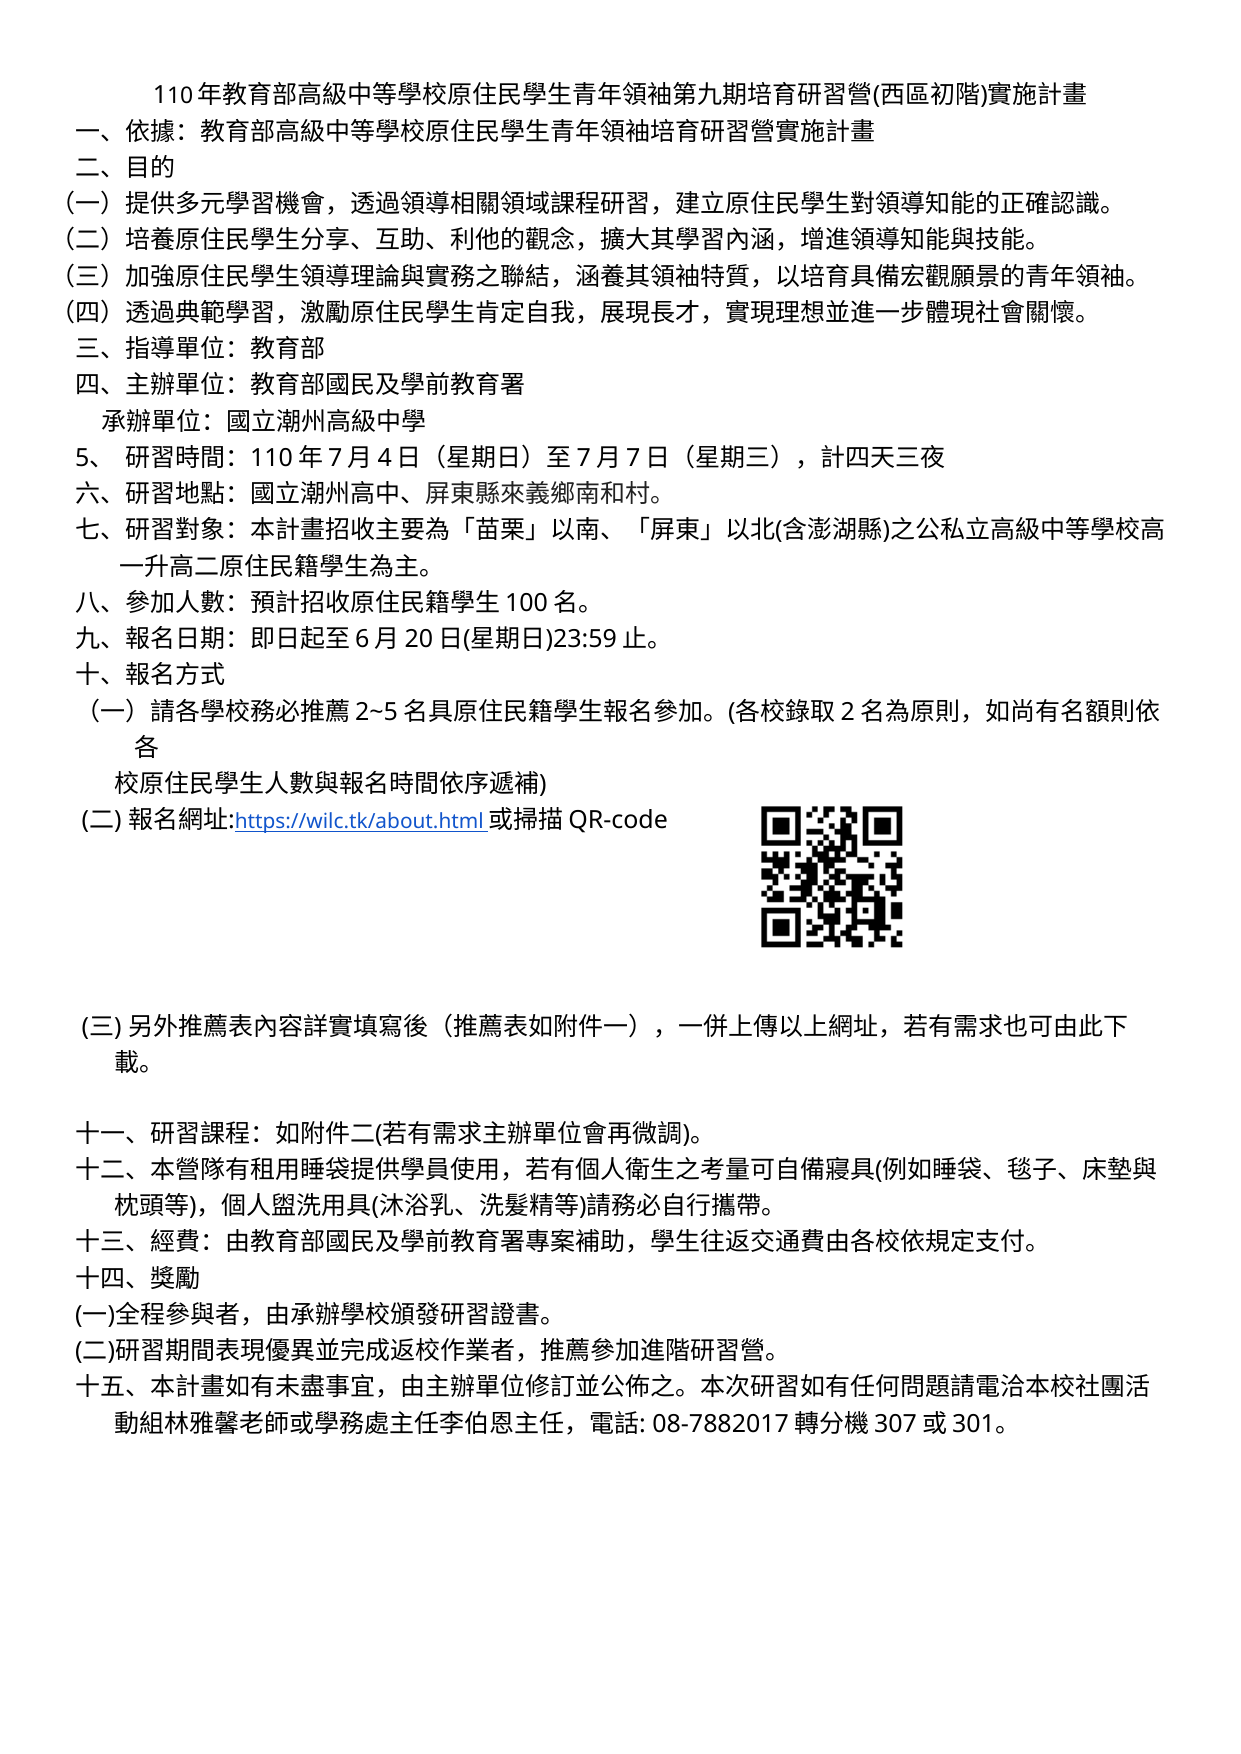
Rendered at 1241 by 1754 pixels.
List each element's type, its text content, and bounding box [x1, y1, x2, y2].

text 三、指導單位：教育部 [75, 329, 1165, 365]
text 八、參加人數：預計招收原住民籍學生100名。 [75, 582, 1165, 619]
text (三) 另外推薦表內容詳實填寫後（推薦表如附件一），一併上傳以上網址，若有需求也可由此下 [75, 1007, 1165, 1043]
text （二）培養原住民學生分享、互助、利他的觀念，擴大其學習內涵，增進領導知能與技能。 [50, 220, 1165, 256]
text 十五、本計畫如有未盡事宜，由主辦單位修訂並公佈之。本次研習如有任何問題請電洽本校社團活 [75, 1367, 1165, 1403]
text 校原住民學生人數與報名時間依序遞補) [75, 764, 1165, 800]
text （四）透過典範學習，激勵原住民學生肯定自我，展現長才，實現理想並進一步體現社會關懷。 [50, 292, 1165, 329]
text 十一、研習課程：如附件二(若有需求主辦單位會再微調)。 [75, 1113, 1165, 1149]
list 研習時間：110年7月4日（星期日）至7月7日（星期三），計四天三夜 [75, 437, 1165, 474]
text [925, 800, 1165, 836]
text 二、目的 [75, 147, 1165, 184]
text (二) 報名網址:https://wilc.tk/about.html或掃描QR-code [75, 800, 739, 836]
text 十三、經費：由教育部國民及學前教育署專案補助，學生往返交通費由各校依規定支付。 [75, 1222, 1165, 1258]
picture [739, 784, 925, 970]
text 四、主辦單位：教育部國民及學前教育署 承辦單位：國立潮州高級中學 [75, 365, 1165, 437]
text 六、研習地點：國立潮州高中、屏東縣來義鄉南和村。 [75, 474, 1165, 510]
text 七、研習對象：本計畫招收主要為「苗栗」以南、「屏東」以北(含澎湖縣)之公私立高級中等學校高一升高二原住民籍學生為主。 [75, 510, 1165, 582]
text 載。 [75, 1043, 1165, 1079]
text （三）加強原住民學生領導理論與實務之聯結，涵養其領袖特質，以培育具備宏觀願景的青年領袖。 [50, 256, 1165, 292]
text 十二、本營隊有租用睡袋提供學員使用，若有個人衛生之考量可自備寢具(例如睡袋、毯子、床墊與 [75, 1149, 1165, 1186]
text 一、依據：教育部高級中等學校原住民學生青年領袖培育研習營實施計畫 [75, 111, 1165, 147]
text (二)研習期間表現優異並完成返校作業者，推薦參加進階研習營。 [75, 1331, 1165, 1367]
text （一）請各學校務必推薦2~5名具原住民籍學生報名參加。(各校錄取2名為原則，如尚有名額則依各 [75, 691, 1165, 764]
text (一)全程參與者，由承辦學校頒發研習證書。 [75, 1294, 1165, 1331]
text （一）提供多元學習機會，透過領導相關領域課程研習，建立原住民學生對領導知能的正確認識。 [50, 184, 1165, 220]
text 110年教育部高級中等學校原住民學生青年領袖第九期培育研習營(西區初階)實施計畫 [75, 75, 1165, 111]
text 枕頭等)，個人盥洗用具(沐浴乳、洗髮精等)請務必自行攜帶。 [75, 1186, 1165, 1222]
text 九、報名日期：即日起至6月20日(星期日)23:59止。 [75, 619, 1165, 655]
text 十、報名方式 [75, 655, 1165, 691]
text 十四、獎勵 [75, 1258, 1165, 1294]
text 動組林雅馨老師或學務處主任李伯恩主任，電話: 08-7882017轉分機307或301。 [75, 1403, 1165, 1439]
